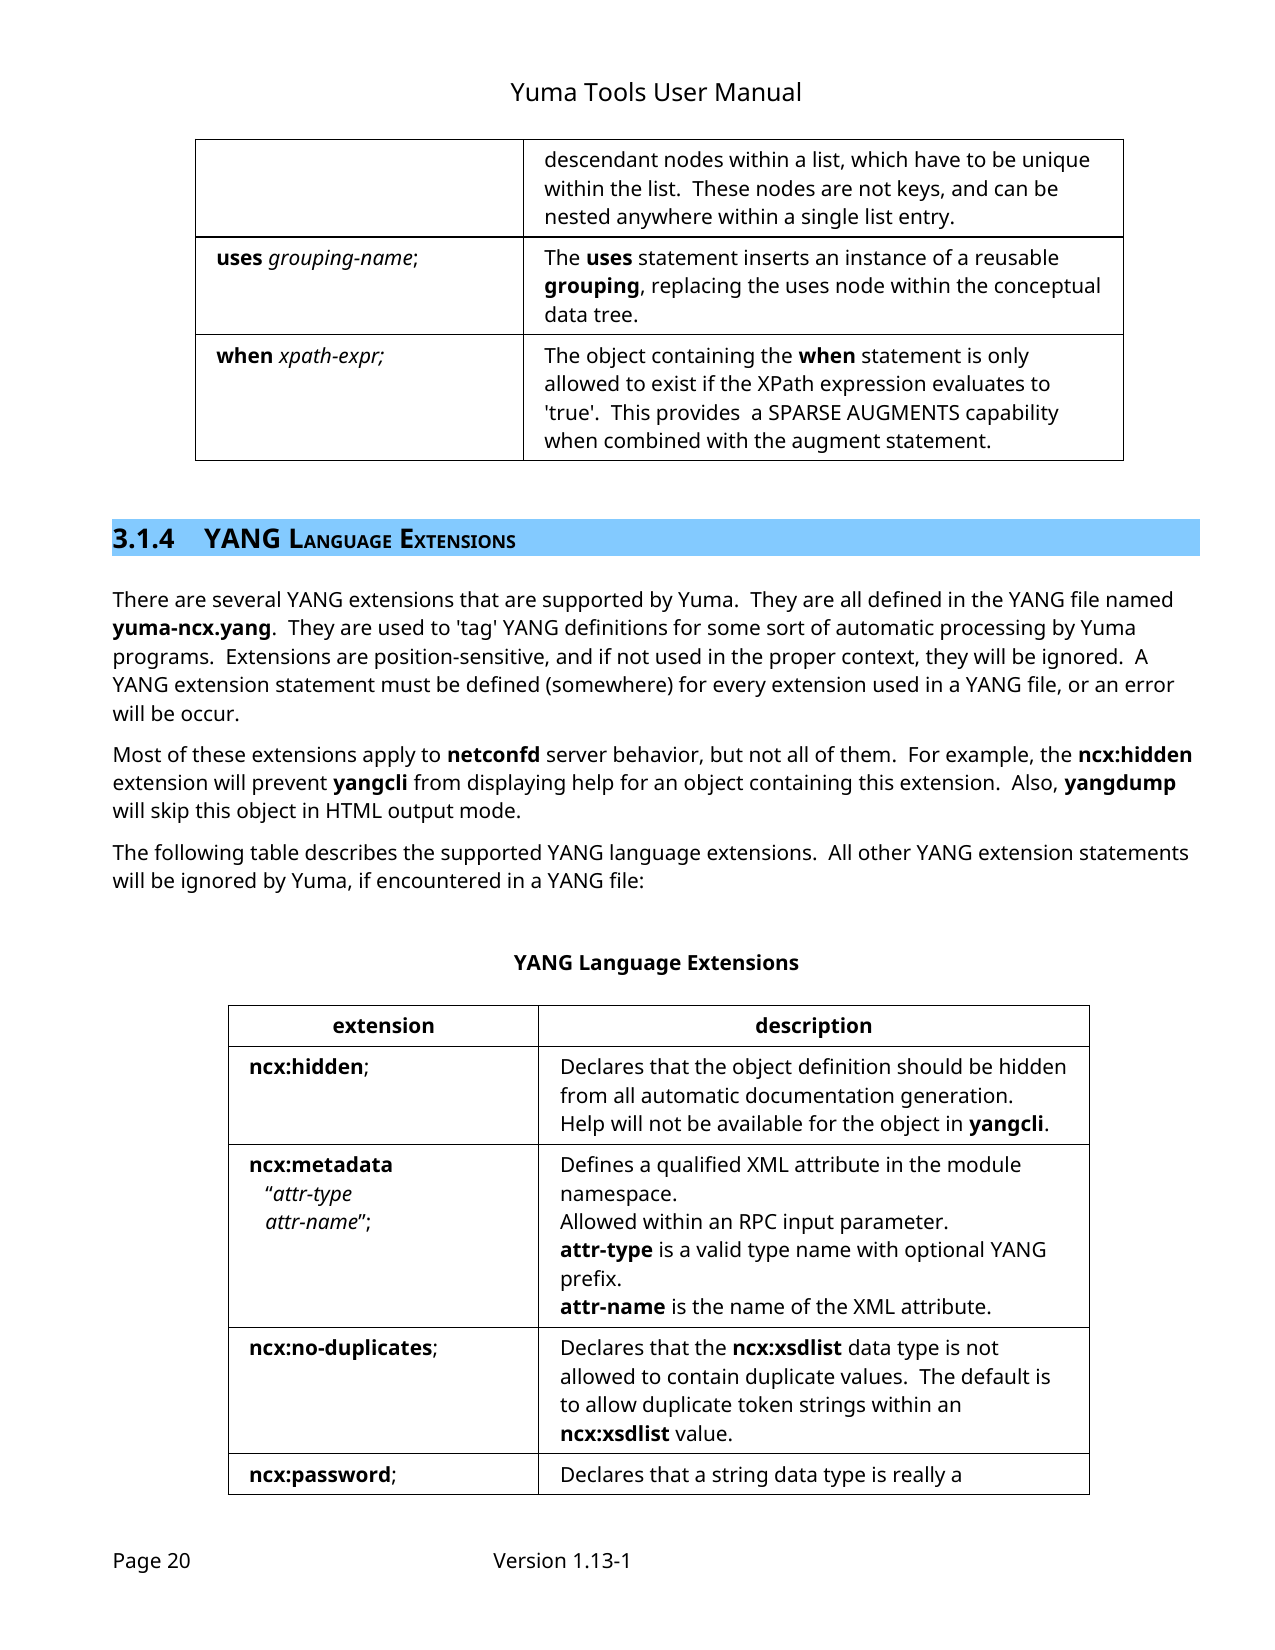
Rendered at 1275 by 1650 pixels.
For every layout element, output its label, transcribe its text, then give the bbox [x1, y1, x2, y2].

table_cell ncx:password; [229, 1454, 538, 1494]
table_cell The uses statement inserts an instance of a reusable grouping, replacing the uses node within the conceptual data tree. [524, 238, 1123, 334]
table_header description [539, 1006, 1089, 1046]
table_cell descendant nodes within a list, which have to be unique within the list. These nodes are not keys, and can be nested anywhere within a single list entry. [524, 140, 1123, 236]
text There are several YANG extensions that are supported by Yuma. They are all defined in the YANG file named yuma-ncx.yang. They are used to 'tag' YANG definitions for some sort of automatic processing by Yuma programs. Extensions are position-sensitive, and if not used in the proper context, they will be ignored. A YANG extension statement must be defined (somewhere) for every extension used in a YANG file, or an error will be occur. [112, 585, 1200, 727]
text Most of these extensions apply to netconfd server behavior, but not all of them. For example, the ncx:hidden extension will prevent yangcli from displaying help for an object containing this extension. Also, yangdump will skip this object in HTML output mode. [112, 740, 1200, 825]
subtitle YANG Language Extensions [127, 948, 1185, 976]
table_cell Declares that the ncx:xsdlist data type is not allowed to contain duplicate values. The default is to allow duplicate token strings within an ncx:xsdlist value. [539, 1328, 1089, 1453]
table_cell [196, 140, 523, 236]
table_cell ncx:metadata “attr-type attr-name”; [229, 1145, 538, 1327]
table_cell Declares that the object definition should be hidden from all automatic documentation generation. Help will not be available for the object in yangcli. [539, 1047, 1089, 1143]
table_cell uses grouping-name; [196, 238, 523, 334]
subtitle YANG Language Extensions [112, 519, 1200, 556]
table_cell ncx:hidden; [229, 1047, 538, 1143]
text The following table describes the supported YANG language extensions. All other YANG extension statements will be ignored by Yuma, if encountered in a YANG file: [112, 838, 1200, 894]
table_header extension [229, 1006, 538, 1046]
table_cell when xpath-expr; [196, 335, 523, 460]
table_cell The object containing the when statement is only allowed to exist if the XPath expression evaluates to 'true'. This provides a SPARSE AUGMENTS capability when combined with the augment statement. [524, 335, 1123, 460]
table_cell ncx:no-duplicates; [229, 1328, 538, 1453]
table_cell Declares that a string data type is really a [539, 1454, 1089, 1494]
table_cell Defines a qualified XML attribute in the module namespace. Allowed within an RPC input parameter. attr-type is a valid type name with optional YANG prefix. attr-name is the name of the XML attribute. [539, 1145, 1089, 1327]
